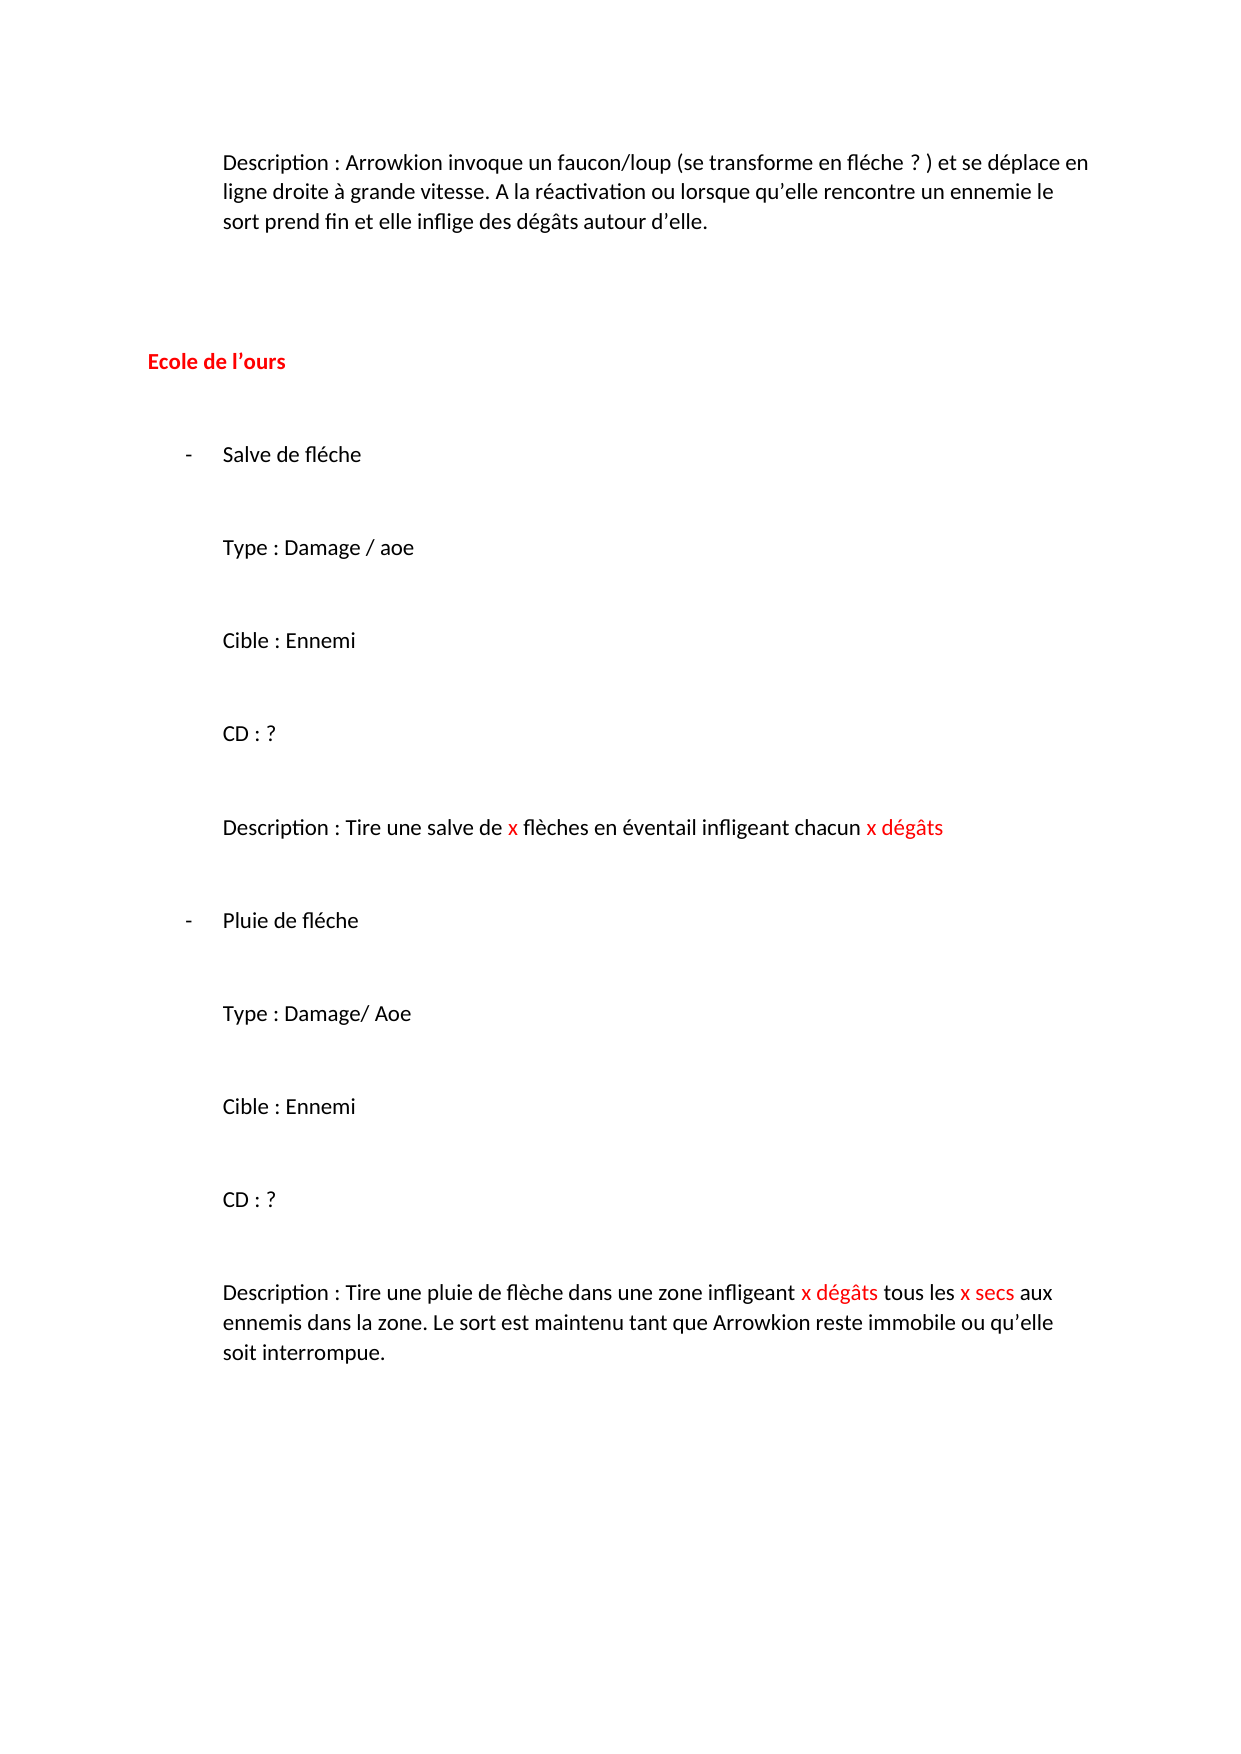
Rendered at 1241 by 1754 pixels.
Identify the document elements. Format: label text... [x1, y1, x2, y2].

list Cible : Ennemi [223, 626, 1093, 654]
text Ecole de l’ours [148, 347, 1093, 375]
list Type : Damage/ Aoe [223, 999, 1093, 1027]
list Type : Damage / aoe [223, 533, 1093, 561]
list Description : Tire une salve de x flèches en éventail infligeant chacun x dégâts [223, 813, 1093, 841]
list Pluie de fléche [185, 906, 1093, 934]
list CD : ? [223, 1185, 1093, 1213]
list CD : ? [223, 719, 1093, 748]
list Description : Tire une pluie de flèche dans une zone infligeant x dégâts tous les x secs aux ennemis dans la zone. Le sort est maintenu tant que Arrowkion reste immobile ou qu’elle soit interrompue. [223, 1278, 1093, 1366]
list Salve de fléche [185, 440, 1093, 468]
list Cible : Ennemi [223, 1092, 1093, 1120]
list Description : Arrowkion invoque un faucon/loup (se transforme en fléche ? ) et se déplace en ligne droite à grande vitesse. A la réactivation ou lorsque qu’elle rencontre un ennemie le sort prend fin et elle inflige des dégâts autour d’elle. [223, 148, 1093, 235]
